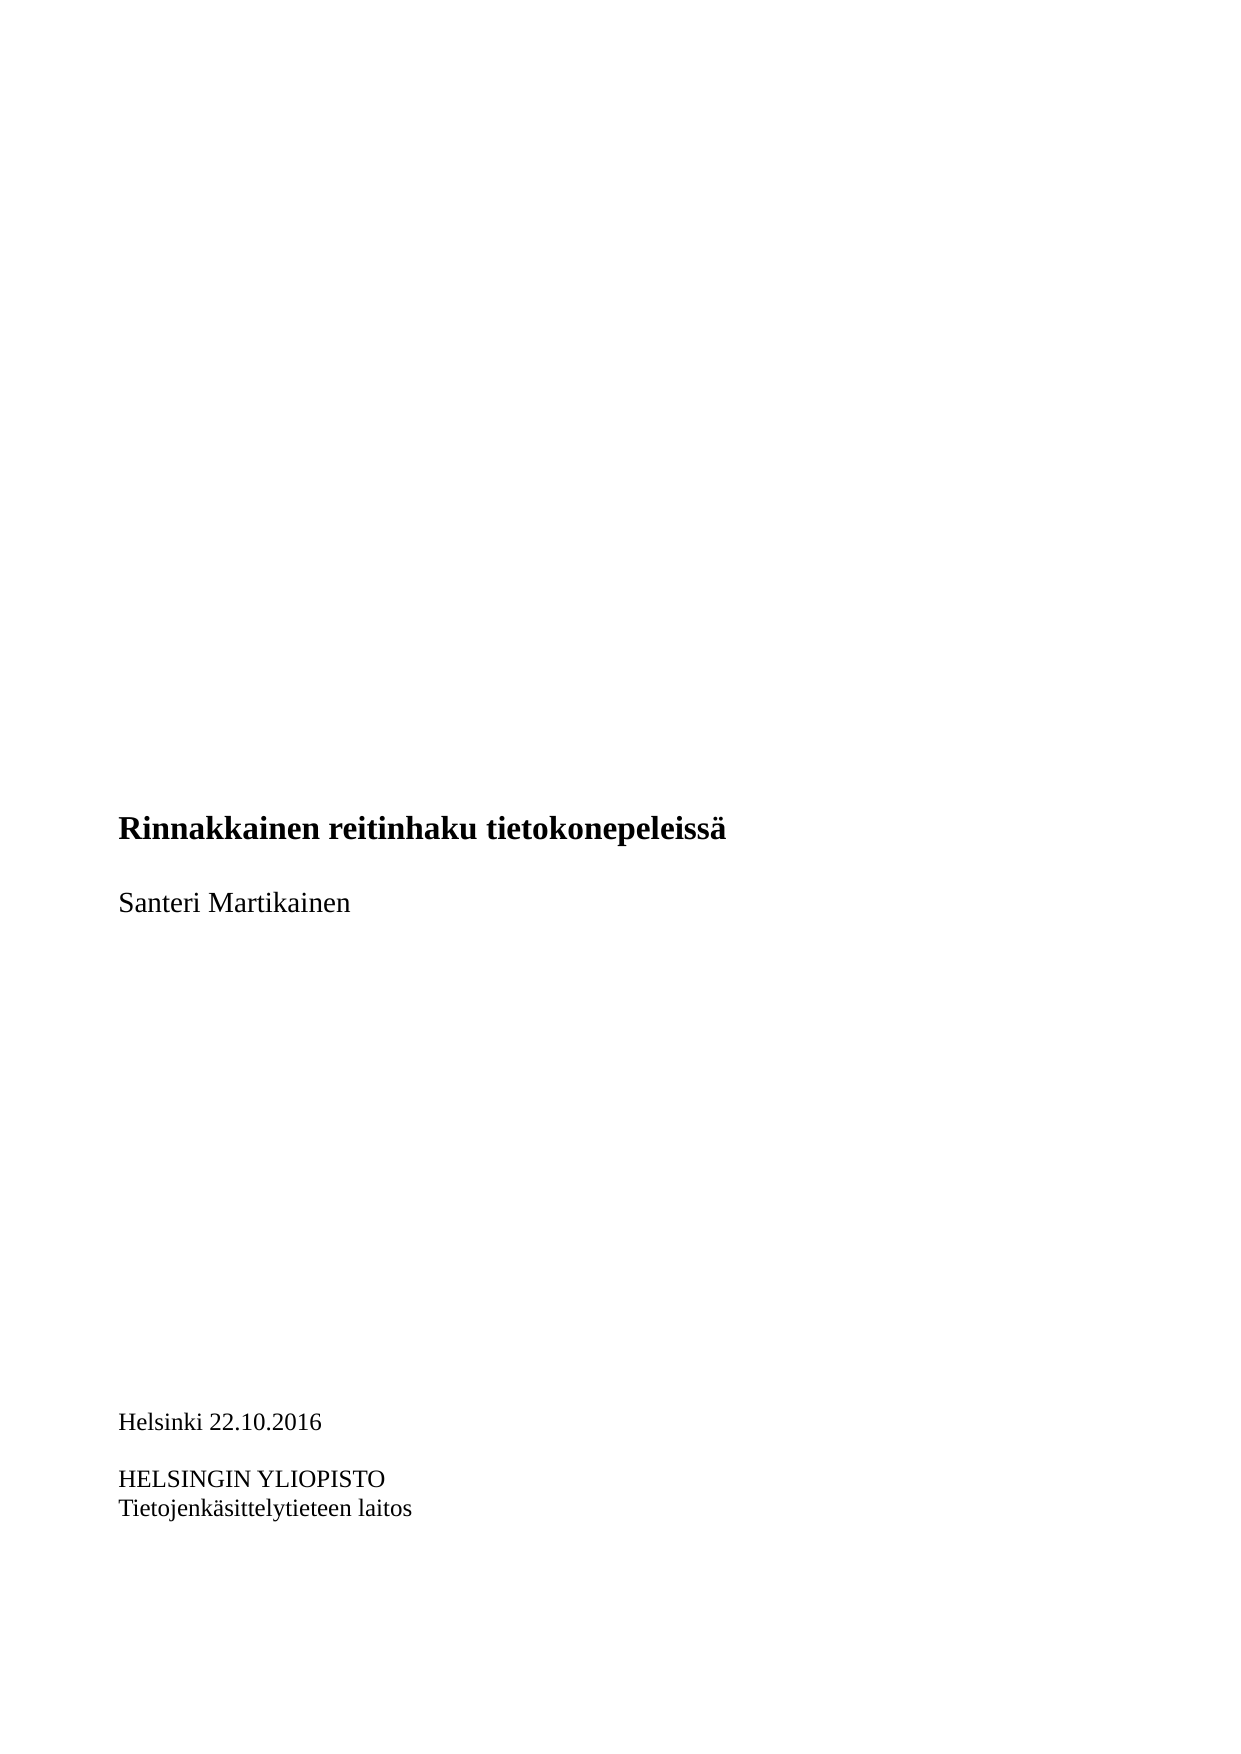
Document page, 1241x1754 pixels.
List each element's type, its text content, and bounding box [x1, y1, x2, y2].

text Helsinki 22.10.2016 [118, 1407, 1122, 1436]
text Tietojenkäsittelytieteen laitos [118, 1493, 1122, 1522]
text Rinnakkainen reitinhaku tietokonepeleissä [118, 808, 1122, 846]
text Santeri Martikainen [118, 885, 1122, 918]
text HELSINGIN YLIOPISTO [118, 1464, 1122, 1493]
